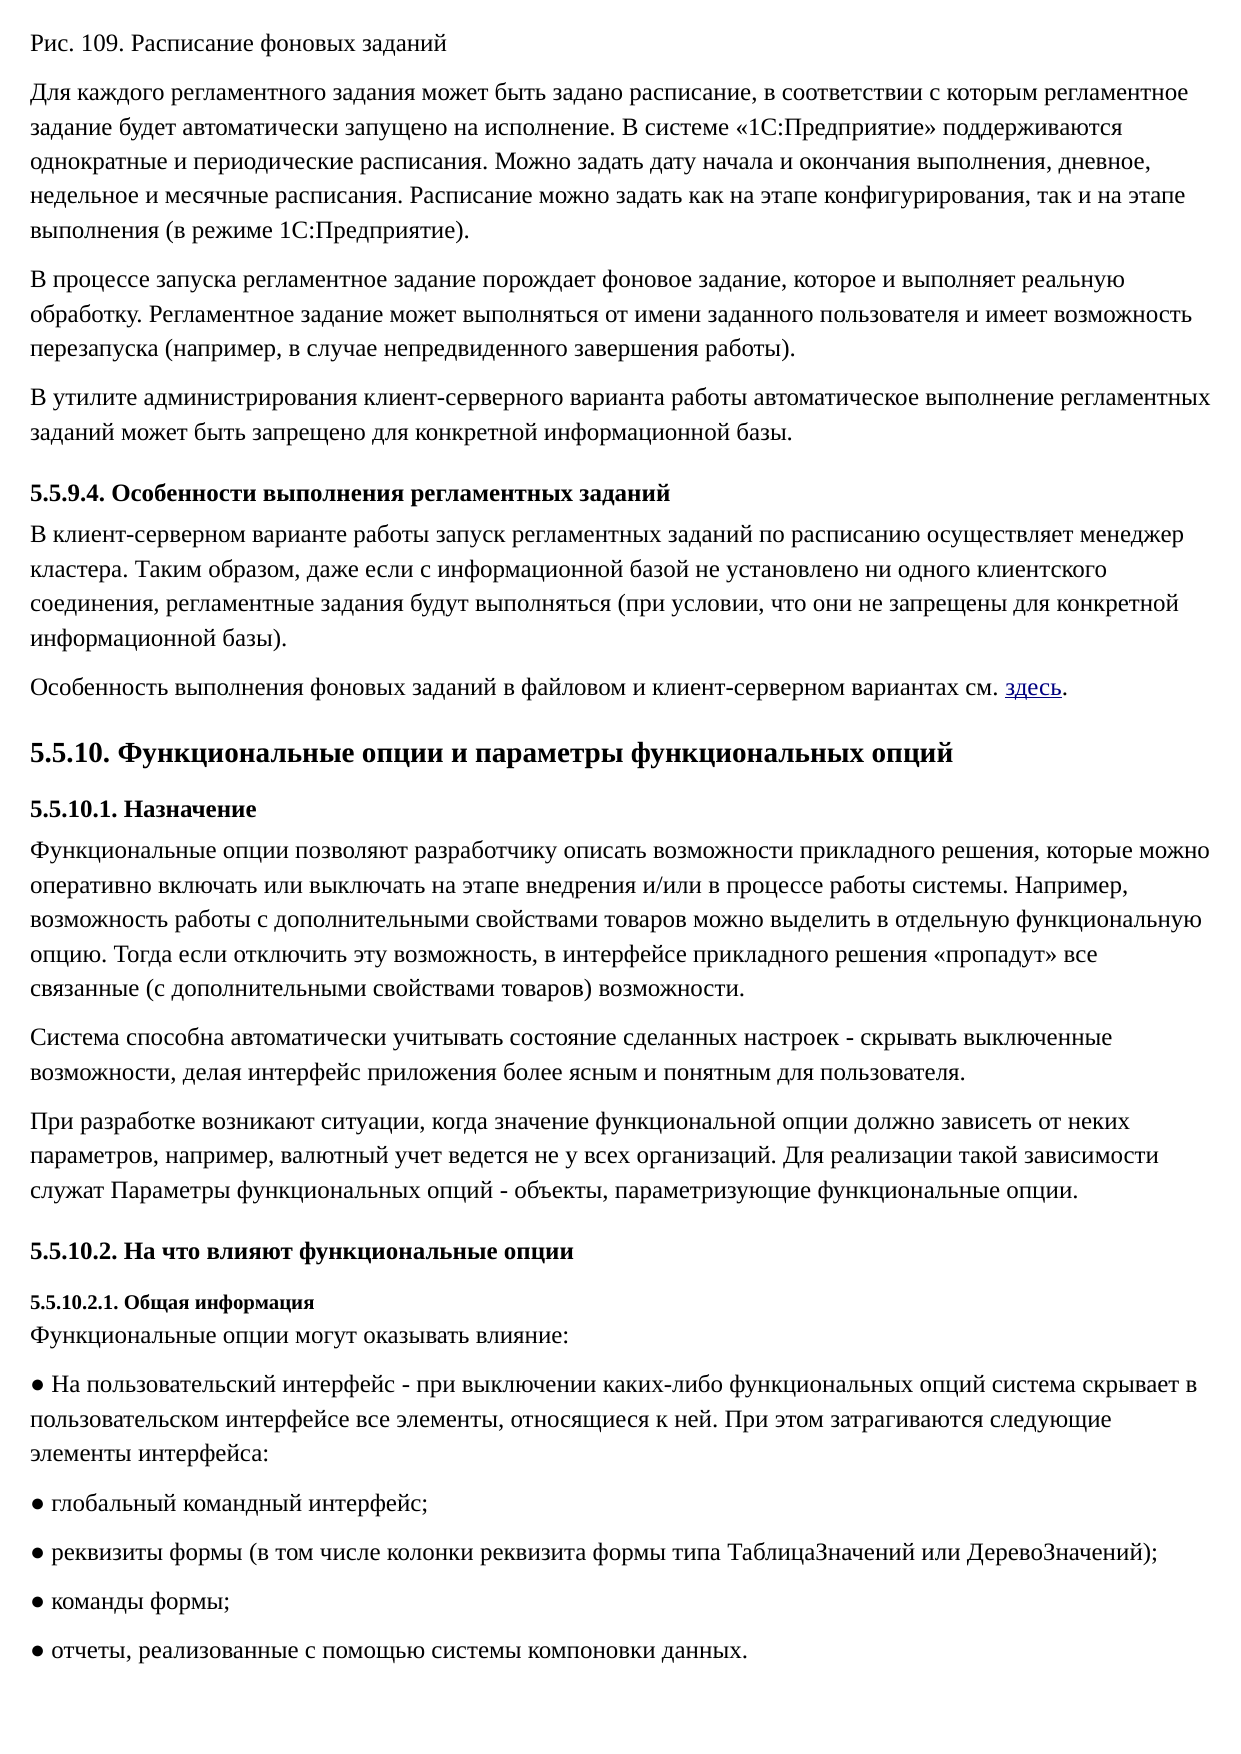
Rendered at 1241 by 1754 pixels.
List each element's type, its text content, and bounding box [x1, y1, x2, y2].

text В процессе запуска регламентное задание порождает фоновое задание, которое и выполняет реальную обработку. Регламентное задание может выполняться от имени заданного пользователя и имеет возможность перезапуска (например, в случае непредвиденного завершения работы). [30, 264, 1211, 362]
text Система способна автоматически учитывать состояние сделанных настроек ‑ скрывать выключенные возможности, делая интерфейс приложения более ясным и понятным для пользователя. [30, 1022, 1211, 1086]
text Функциональные опции позволяют разработчику описать возможности прикладного решения, которые можно оперативно включать или выключать на этапе внедрения и/или в процессе работы системы. Например, возможность работы с дополнительными свойствами товаров можно выделить в отдельную функциональную опцию. Тогда если отключить эту возможность, в интерфейсе прикладного решения «пропадут» все связанные (с дополнительными свойствами товаров) возможности. [30, 835, 1211, 1002]
text ● глобальный командный интерфейс; [30, 1488, 1211, 1516]
subtitle 5.5.10. Функциональные опции и параметры функциональных опций [30, 736, 1211, 769]
text Рис. 109. Расписание фоновых заданий [30, 28, 1211, 57]
text ● реквизиты формы (в том числе колонки реквизита формы типа ТаблицаЗначений или ДеревоЗначений); [30, 1537, 1211, 1565]
text ● отчеты, реализованные с помощью системы компоновки данных. [30, 1635, 1211, 1663]
text Функциональные опции могут оказывать влияние: [30, 1321, 1211, 1349]
subtitle 5.5.10.2. На что влияют функциональные опции [30, 1236, 1211, 1265]
text В клиент-серверном варианте работы запуск регламентных заданий по расписанию осуществляет менеджер кластера. Таким образом, даже если с информационной базой не установлено ни одного клиентского соединения, регламентные задания будут выполняться (при условии, что они не запрещены для конкретной информационной базы). [30, 519, 1211, 652]
text Особенность выполнения фоновых заданий в файловом и клиент-серверном вариантах см. здесь. [30, 672, 1211, 701]
text Для каждого регламентного задания может быть задано расписание, в соответствии с которым регламентное задание будет автоматически запущено на исполнение. В системе «1С:Предприятие» поддерживаются однократные и периодические расписания. Можно задать дату начала и окончания выполнения, дневное, недельное и месячные расписания. Расписание можно задать как на этапе конфигурирования, так и на этапе выполнения (в режиме 1С:Предприятие). [30, 77, 1211, 244]
subtitle 5.5.10.1. Назначение [30, 794, 1211, 823]
text ● На пользовательский интерфейс ‑ при выключении каких-либо функциональных опций система скрывает в пользовательском интерфейсе все элементы, относящиеся к ней. При этом затрагиваются следующие элементы интерфейса: [30, 1369, 1211, 1467]
subtitle 5.5.10.2.1. Общая информация [30, 1290, 1211, 1314]
subtitle 5.5.9.4. Особенности выполнения регламентных заданий [30, 478, 1211, 507]
text ● команды формы; [30, 1586, 1211, 1614]
text При разработке возникают ситуации, когда значение функциональной опции должно зависеть от неких параметров, например, валютный учет ведется не у всех организаций. Для реализации такой зависимости служат Параметры функциональных опций ‑ объекты, параметризующие функциональные опции. [30, 1106, 1211, 1204]
text В утилите администрирования клиент-серверного варианта работы автоматическое выполнение регламентных заданий может быть запрещено для конкретной информационной базы. [30, 382, 1211, 445]
